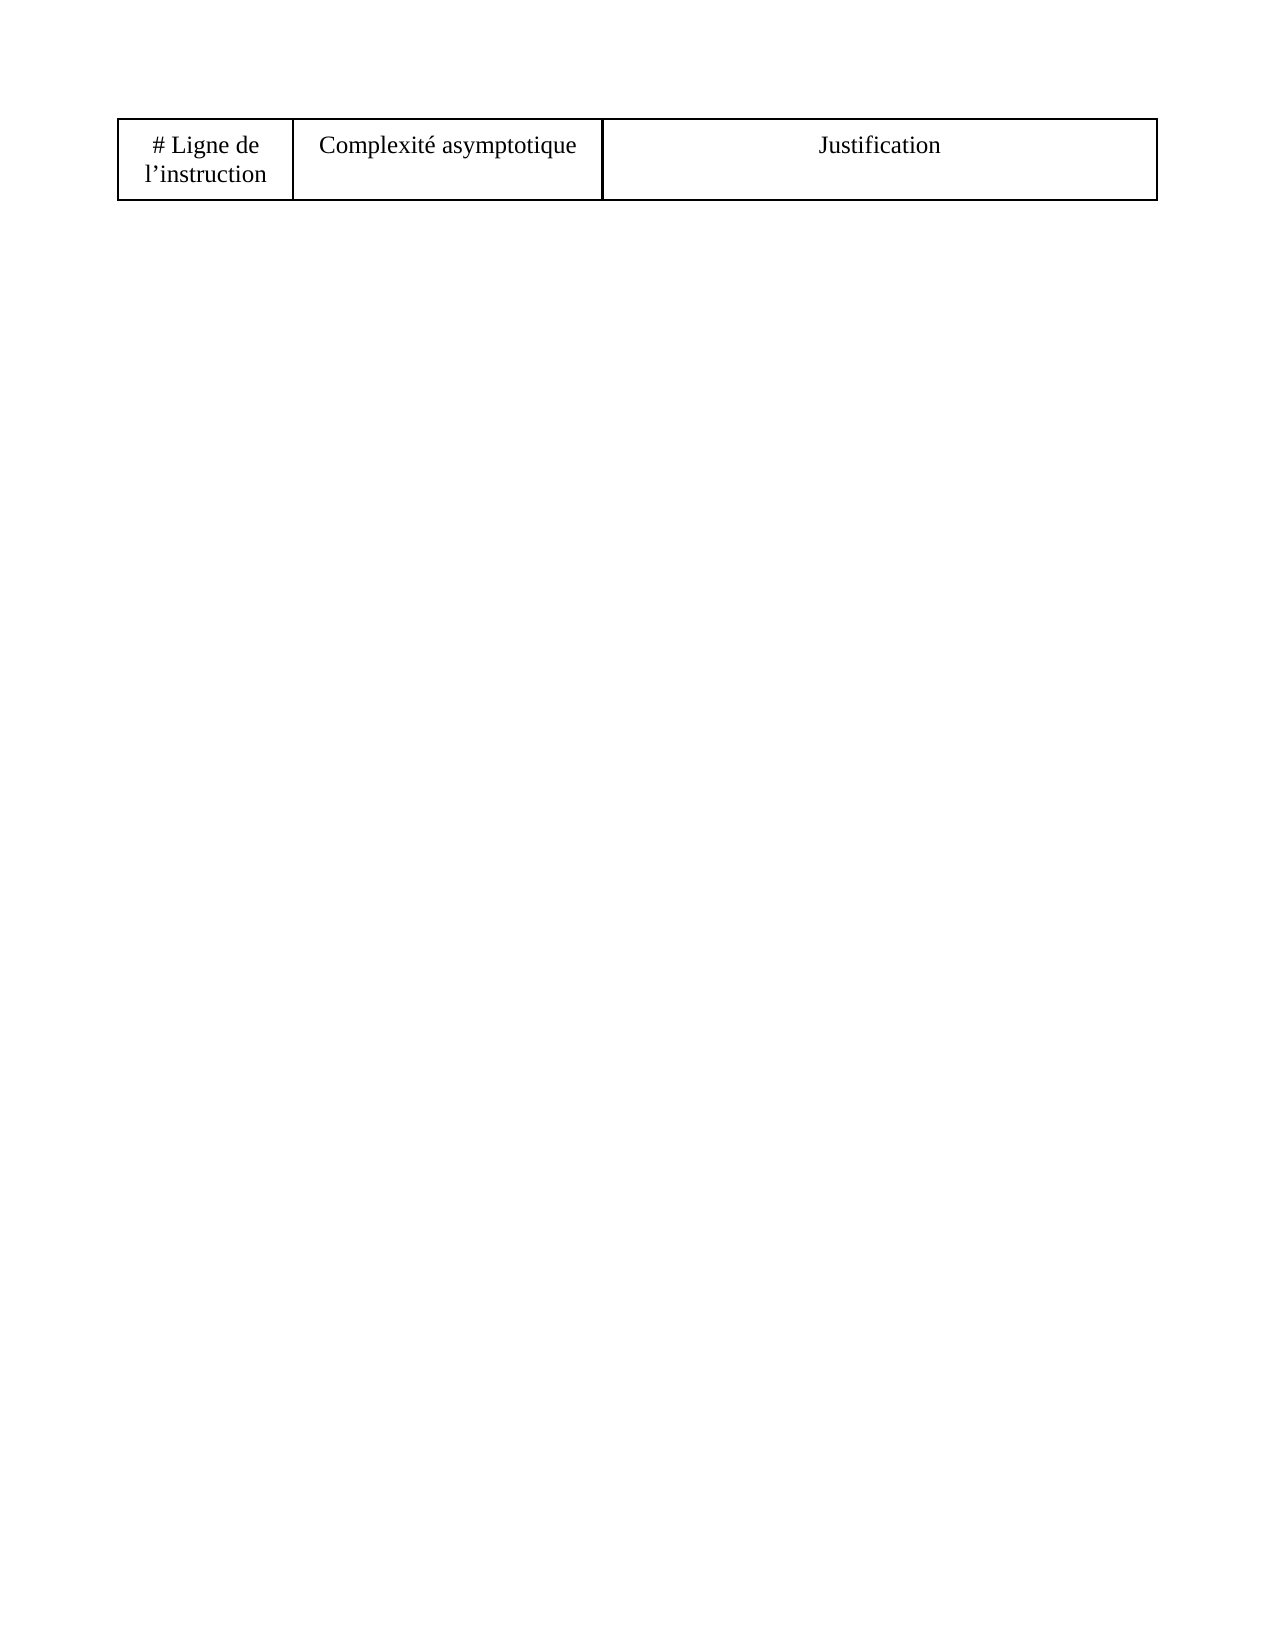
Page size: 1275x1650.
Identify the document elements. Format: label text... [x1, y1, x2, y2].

table_header Justification [604, 120, 1156, 198]
table_header # Ligne de l’instruction [119, 120, 292, 198]
table_header Complexité asymptotique [294, 120, 601, 198]
